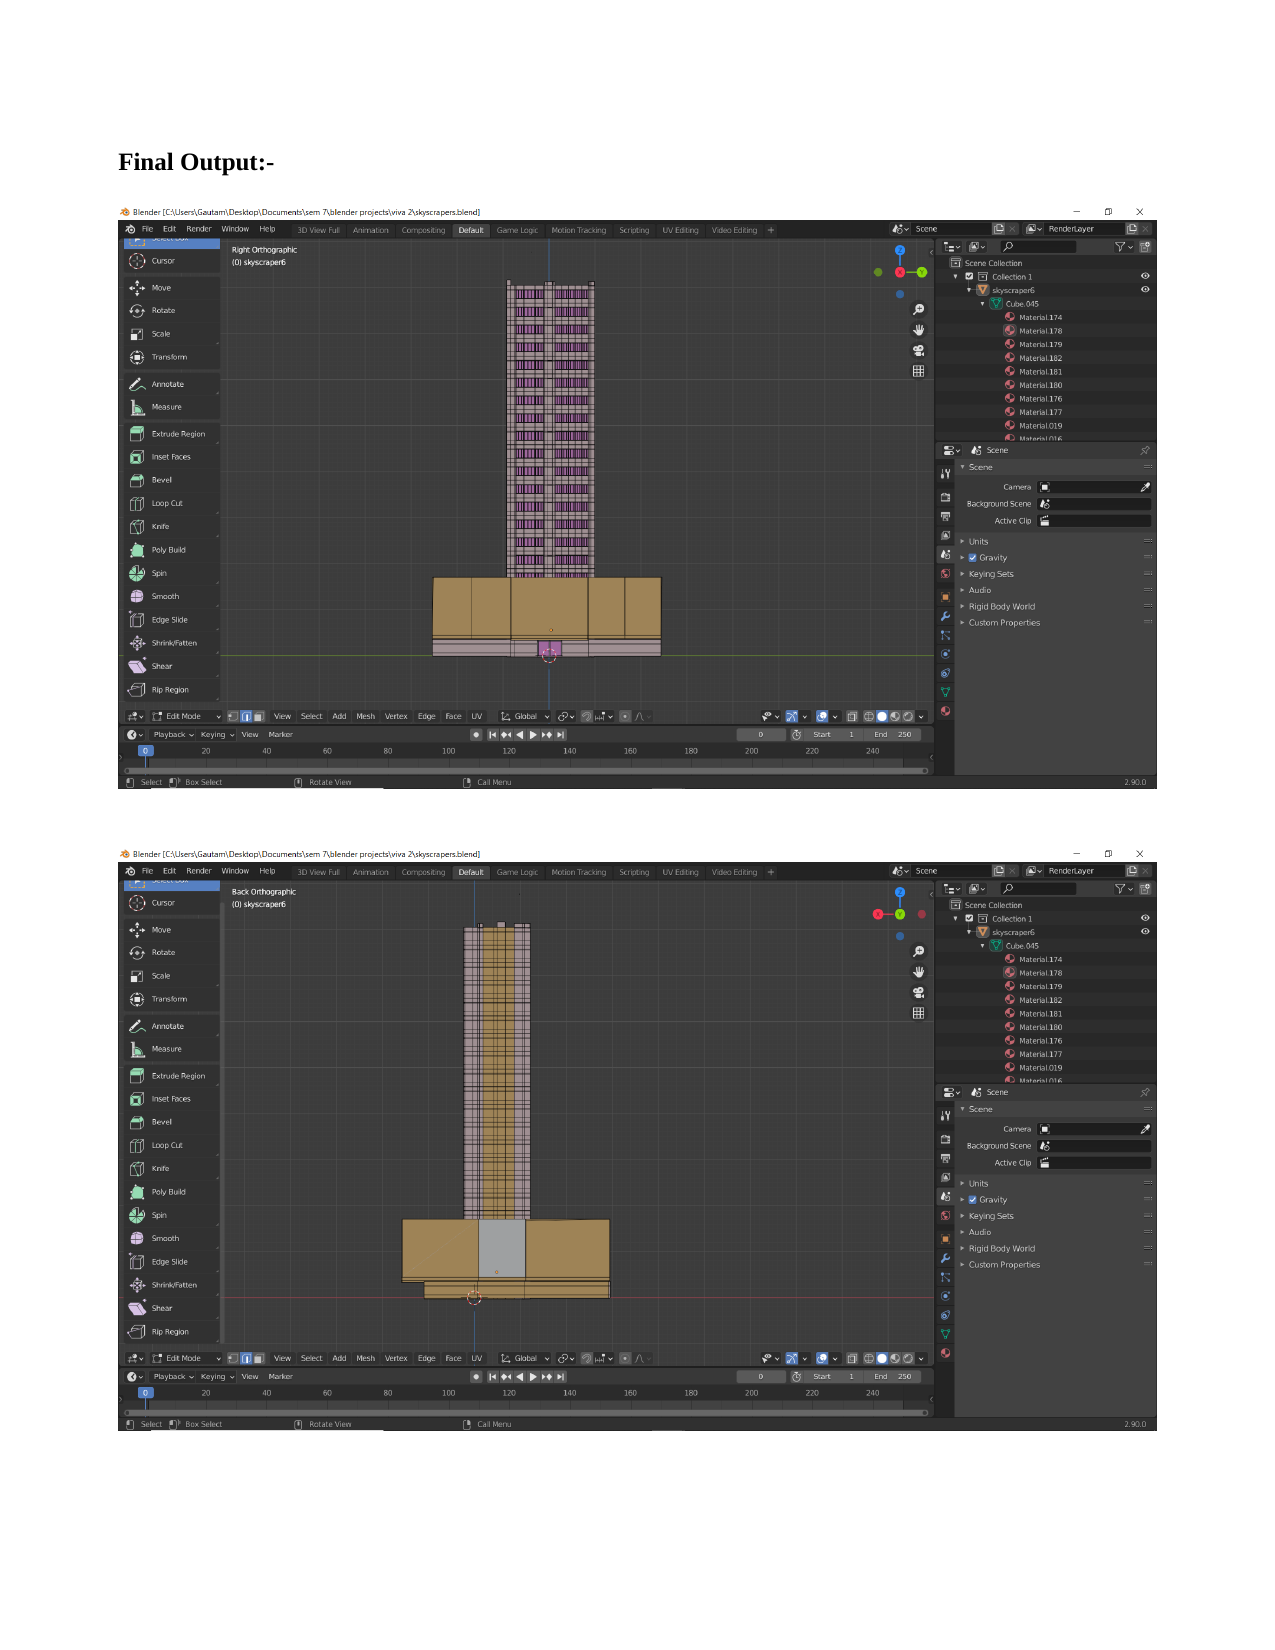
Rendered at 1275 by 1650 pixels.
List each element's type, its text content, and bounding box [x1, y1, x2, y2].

text Final Output:- [118, 147, 1157, 176]
picture [118, 204, 1157, 789]
picture [118, 846, 1157, 1431]
